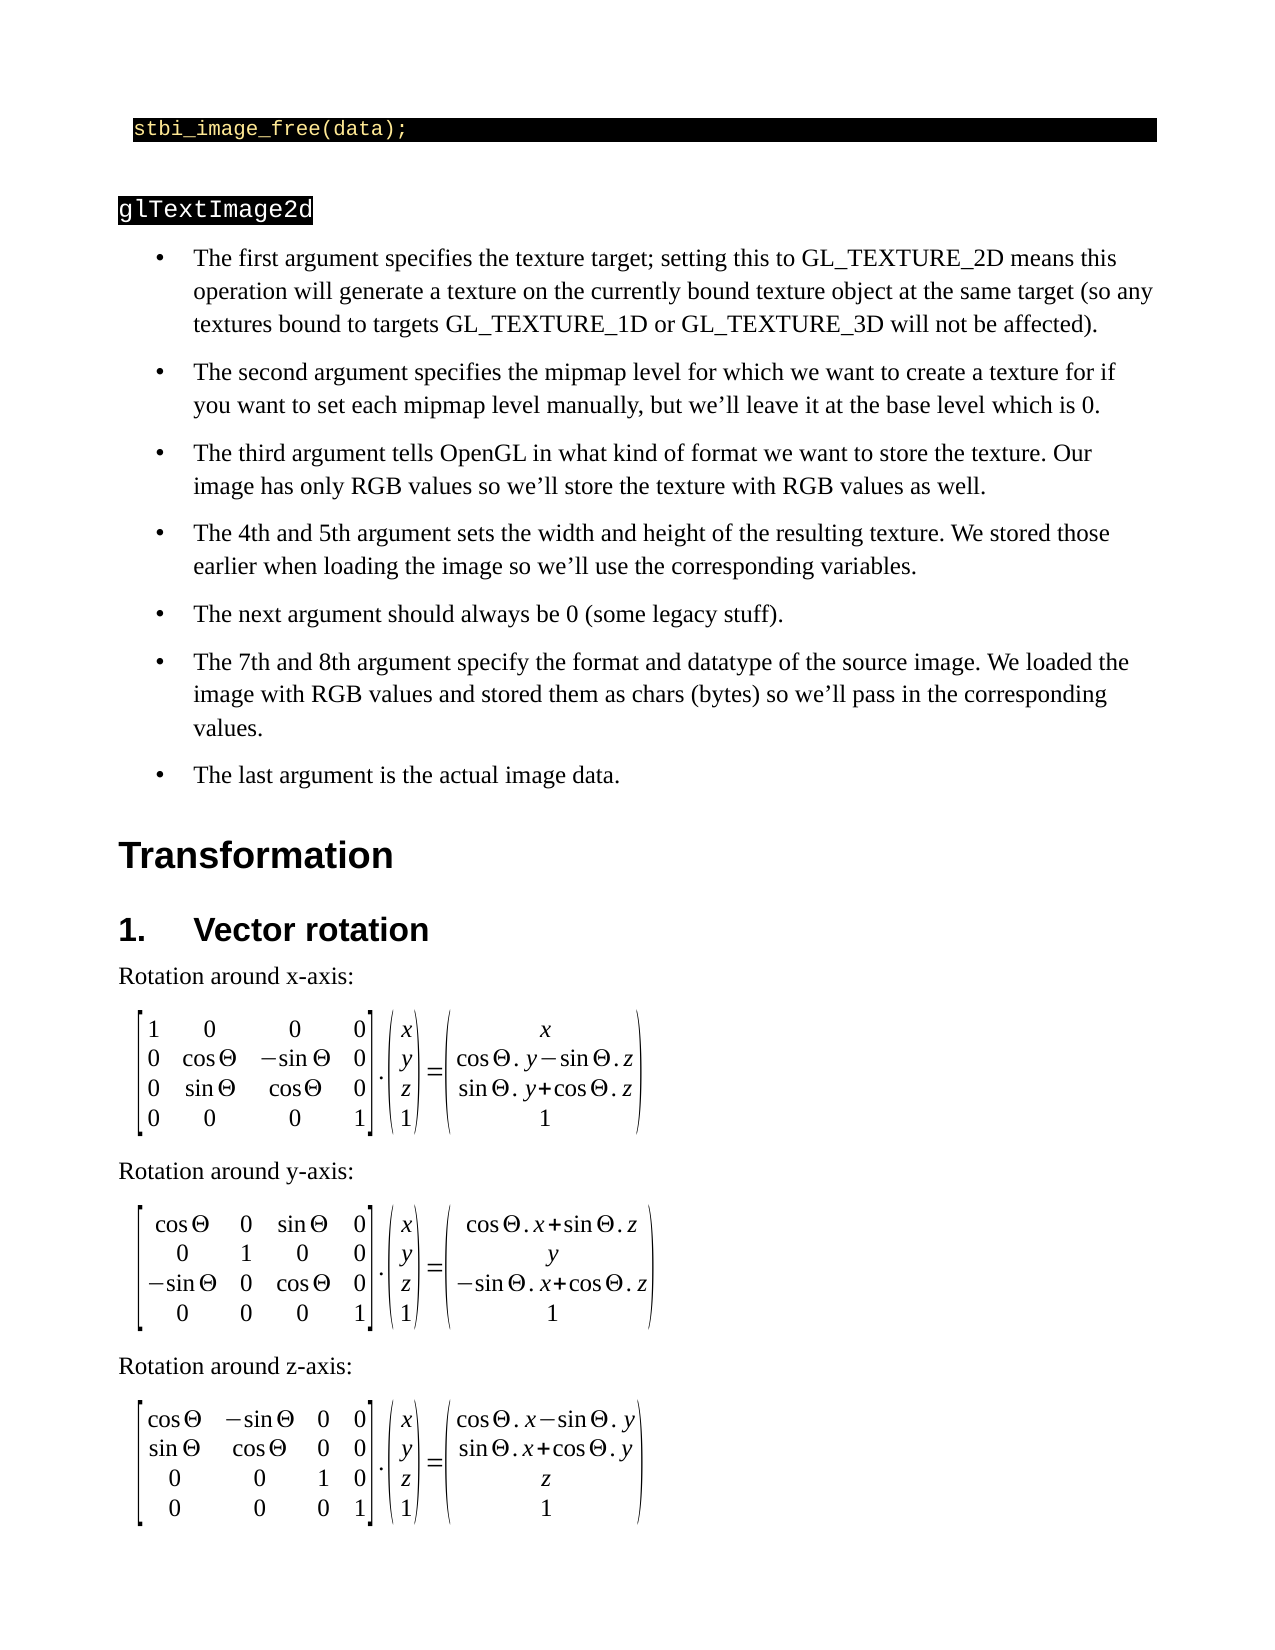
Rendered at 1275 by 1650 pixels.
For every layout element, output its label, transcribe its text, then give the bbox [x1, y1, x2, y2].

subtitle Transformation [118, 833, 1157, 876]
text Rotation around z-axis: [118, 1351, 1157, 1380]
list The first argument specifies the texture target; setting this to GL_TEXTURE_2D means this operation will generate a texture on the currently bound texture object at the same target (so any textures bound to targets GL_TEXTURE_1D or GL_TEXTURE_3D will not be affected). [156, 243, 1157, 338]
list The last argument is the actual image data. [156, 760, 1157, 789]
text glTextImage2d [118, 196, 1157, 225]
list The 7th and 8th argument specify the format and datatype of the source image. We loaded the image with RGB values and stored them as chars (bytes) so we’ll pass in the corresponding values. [156, 647, 1157, 741]
text stbi_image_free(data); [133, 118, 1157, 142]
list The second argument specifies the mipmap level for which we want to create a texture for if you want to set each mipmap level manually, but we’ll leave it at the base level which is 0. [156, 357, 1157, 419]
list The next argument should always be 0 (some legacy stuff). [156, 599, 1157, 628]
text Rotation around x-axis: [118, 961, 1157, 990]
list The third argument tells OpenGL in what kind of format we want to store the texture. Our image has only RGB values so we’ll store the texture with RGB values as well. [156, 438, 1157, 499]
text Rotation around y-axis: [118, 1156, 1157, 1185]
list The 4th and 5th argument sets the width and height of the resulting texture. We stored those earlier when loading the image so we’ll use the corresponding variables. [156, 518, 1157, 580]
subtitle Vector rotation [118, 910, 1157, 948]
